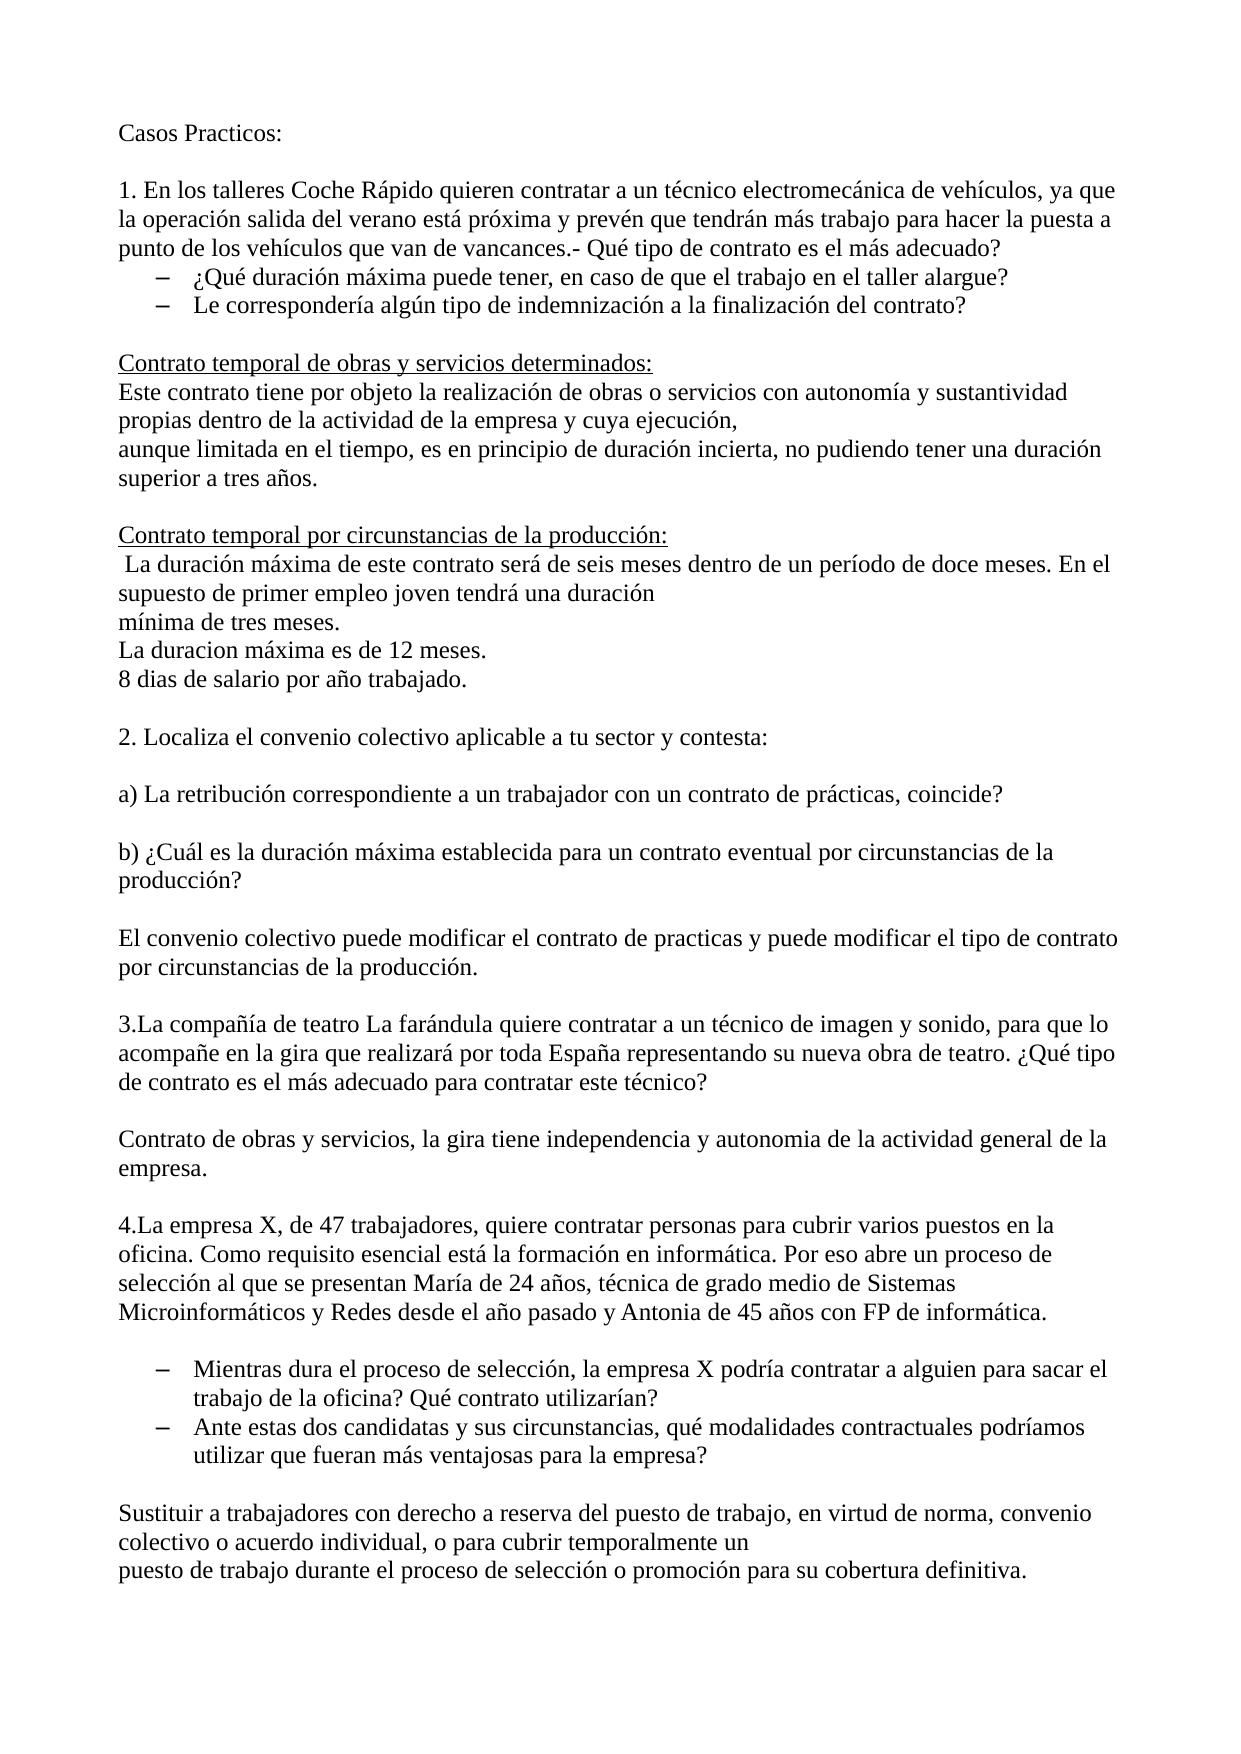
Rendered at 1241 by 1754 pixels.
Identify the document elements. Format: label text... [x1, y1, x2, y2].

text aunque limitada en el tiempo, es en principio de duración incierta, no pudiendo tener una duración superior a tres años. [118, 434, 1122, 492]
text puesto de trabajo durante el proceso de selección o promoción para su cobertura definitiva. [118, 1556, 1122, 1584]
text mínima de tres meses. [118, 607, 1122, 636]
list Ante estas dos candidatas y sus circunstancias, qué modalidades contractuales podríamos utilizar que fueran más ventajosas para la empresa? [156, 1412, 1122, 1469]
text Este contrato tiene por objeto la realización de obras o servicios con autonomía y sustantividad propias dentro de la actividad de la empresa y cuya ejecución, [118, 377, 1122, 434]
text Sustituir a trabajadores con derecho a reserva del puesto de trabajo, en virtud de norma, convenio colectivo o acuerdo individual, o para cubrir temporalmente un [118, 1498, 1122, 1556]
list Mientras dura el proceso de selección, la empresa X podría contratar a alguien para sacar el trabajo de la oficina? Qué contrato utilizarían? [156, 1354, 1122, 1412]
text Contrato temporal por circunstancias de la producción: [118, 521, 1122, 549]
text Contrato de obras y servicios, la gira tiene independencia y autonomia de la actividad general de la empresa. [118, 1124, 1122, 1182]
text La duración máxima de este contrato será de seis meses dentro de un período de doce meses. En el supuesto de primer empleo joven tendrá una duración [118, 549, 1122, 607]
text 2. Localiza el convenio colectivo aplicable a tu sector y contesta: [118, 722, 1122, 751]
text 4.La empresa X, de 47 trabajadores, quiere contratar personas para cubrir varios puestos en la oficina. Como requisito esencial está la formación en informática. Por eso abre un proceso de selección al que se presentan María de 24 años, técnica de grado medio de Sistemas Microinformáticos y Redes desde el año pasado y Antonia de 45 años con FP de informática. [118, 1211, 1122, 1326]
list Le correspondería algún tipo de indemnización a la finalización del contrato? [156, 291, 1122, 319]
text La duracion máxima es de 12 meses. [118, 636, 1122, 664]
text 8 dias de salario por año trabajado. [118, 664, 1122, 693]
text a) La retribución correspondiente a un trabajador con un contrato de prácticas, coincide? [118, 779, 1122, 808]
text El convenio colectivo puede modificar el contrato de practicas y puede modificar el tipo de contrato por circunstancias de la producción. [118, 923, 1122, 981]
list ¿Qué duración máxima puede tener, en caso de que el trabajo en el taller alargue? [156, 262, 1122, 291]
text 1. En los talleres Coche Rápido quieren contratar a un técnico electromecánica de vehículos, ya que la operación salida del verano está próxima y prevén que tendrán más trabajo para hacer la puesta a punto de los vehículos que van de vancances.- Qué tipo de contrato es el más adecuado? [118, 176, 1122, 262]
text Casos Practicos: [118, 118, 1122, 147]
text b) ¿Cuál es la duración máxima establecida para un contrato eventual por circunstancias de la producción? [118, 837, 1122, 894]
text Contrato temporal de obras y servicios determinados: [118, 348, 1122, 377]
text 3.La compañía de teatro La farándula quiere contratar a un técnico de imagen y sonido, para que lo acompañe en la gira que realizará por toda España representando su nueva obra de teatro. ¿Qué tipo de contrato es el más adecuado para contratar este técnico? [118, 1009, 1122, 1096]
